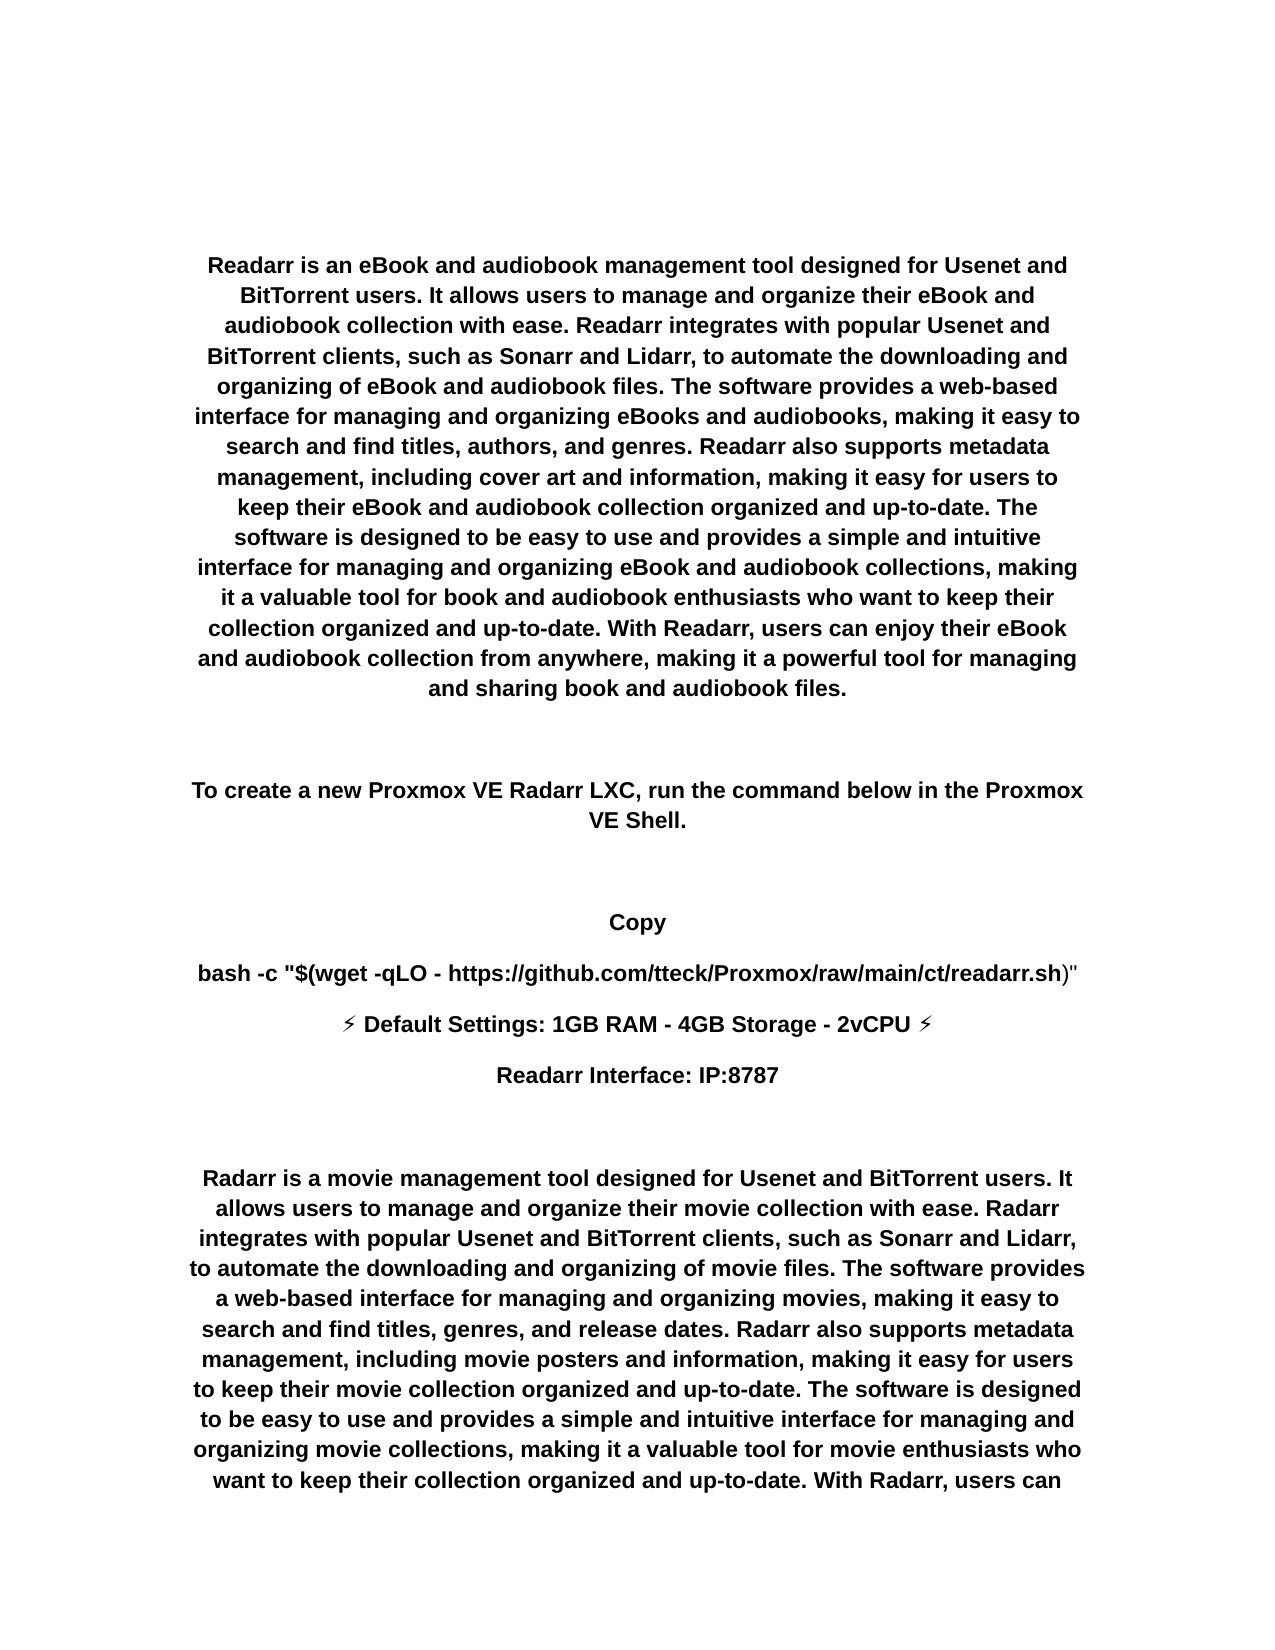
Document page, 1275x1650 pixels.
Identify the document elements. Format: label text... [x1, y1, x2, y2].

text Readarr is an eBook and audiobook management tool designed for Usenet and BitTorrent users. It allows users to manage and organize their eBook and audiobook collection with ease. Readarr integrates with popular Usenet and BitTorrent clients, such as Sonarr and Lidarr, to automate the downloading and organizing of eBook and audiobook files. The software provides a web-based interface for managing and organizing eBooks and audiobooks, making it easy to search and find titles, authors, and genres. Readarr also supports metadata management, including cover art and information, making it easy for users to keep their eBook and audiobook collection organized and up-to-date. The software is designed to be easy to use and provides a simple and intuitive interface for managing and organizing eBook and audiobook collections, making it a valuable tool for book and audiobook enthusiasts who want to keep their collection organized and up-to-date. With Readarr, users can enjoy their eBook and audiobook collection from anywhere, making it a powerful tool for managing and sharing book and audiobook files. [187, 252, 1087, 701]
text Readarr Interface: IP:8787 [187, 1062, 1087, 1089]
text Copy [187, 909, 1087, 936]
text bash -c "$(wget -qLO - https://github.com/tteck/Proxmox/raw/main/ct/readarr.sh)" [187, 960, 1087, 987]
text To create a new Proxmox VE Radarr LXC, run the command below in the Proxmox VE Shell. [187, 777, 1087, 834]
text Radarr is a movie management tool designed for Usenet and BitTorrent users. It allows users to manage and organize their movie collection with ease. Radarr integrates with popular Usenet and BitTorrent clients, such as Sonarr and Lidarr, to automate the downloading and organizing of movie files. The software provides a web-based interface for managing and organizing movies, making it easy to search and find titles, genres, and release dates. Radarr also supports metadata management, including movie posters and information, making it easy for users to keep their movie collection organized and up-to-date. The software is designed to be easy to use and provides a simple and intuitive interface for managing and organizing movie collections, making it a valuable tool for movie enthusiasts who want to keep their collection organized and up-to-date. With Radarr, users can [187, 1164, 1087, 1493]
text ⚡ Default Settings: 1GB RAM - 4GB Storage - 2vCPU ⚡ [187, 1011, 1087, 1038]
